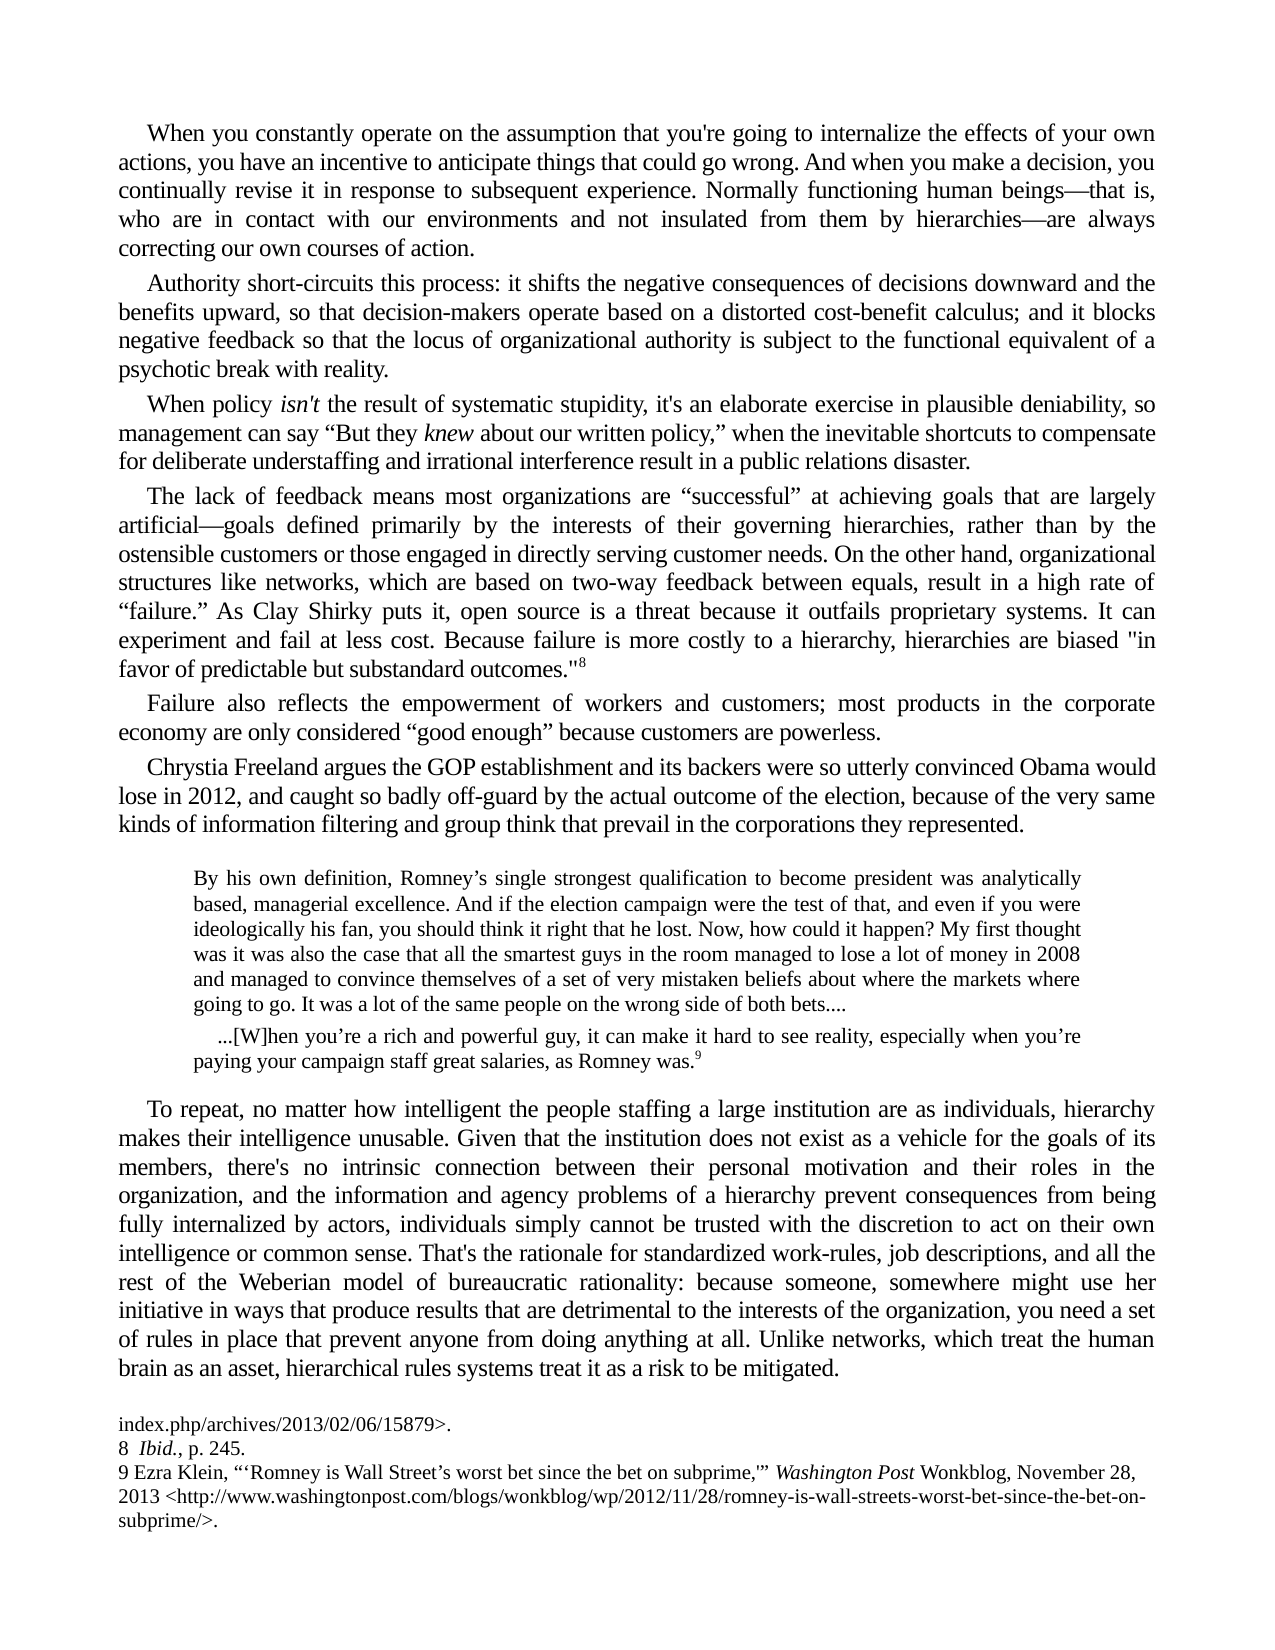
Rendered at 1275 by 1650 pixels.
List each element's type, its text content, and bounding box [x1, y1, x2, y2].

text Chrystia Freeland argues the GOP establishment and its backers were so utterly convinced Obama would lose in 2012, and caught so badly off-guard by the actual outcome of the election, because of the very same kinds of information filtering and group think that prevail in the corporations they represented. [118, 752, 1157, 838]
text Failure also reflects the empowerment of workers and customers; most products in the corporate economy are only considered “good enough” because customers are powerless. [118, 688, 1157, 746]
text By his own definition, Romney’s single strongest qualification to become president was analytically based, managerial excellence. And if the election campaign were the test of that, and even if you were ideologically his fan, you should think it right that he lost. Now, how could it happen? My first thought was it was also the case that all the smartest guys in the room managed to lose a lot of money in 2008 and managed to convince themselves of a set of very mistaken beliefs about where the markets where going to go. It was a lot of the same people on the wrong side of both bets.... [193, 865, 1082, 1017]
text ...[W]hen you’re a rich and powerful guy, it can make it hard to see reality, especially when you’re paying your campaign staff great salaries, as Romney was. [193, 1023, 1082, 1073]
text When you constantly operate on the assumption that you're going to internalize the effects of your own actions, you have an incentive to anticipate things that could go wrong. And when you make a decision, you continually revise it in response to subsequent experience. Normally functioning human beings—that is, who are in contact with our environments and not insulated from them by hierarchies—are always correcting our own courses of action. [118, 118, 1157, 262]
text Ezra Klein, “‘Romney is Wall Street’s worst bet since the bet on subprime,'” Washington Post Wonkblog, November 28, 2013 <http://www.washingtonpost.com/blogs/wonkblog/wp/2012/11/28/romney-is-wall-streets-worst-bet-since-the-bet-on-subprime/>. [118, 1460, 1157, 1532]
text The lack of feedback means most organizations are “successful” at achieving goals that are largely artificial—goals defined primarily by the interests of their governing hierarchies, rather than by the ostensible customers or those engaged in directly serving customer needs. On the other hand, organizational structures like networks, which are based on two-way feedback between equals, result in a high rate of “failure.” As Clay Shirky puts it, open source is a threat because it outfails proprietary systems. It can experiment and fail at less cost. Because failure is more costly to a hierarchy, hierarchies are biased "in favor of predictable but substandard outcomes." [118, 481, 1157, 682]
text Ibid., p. 245. [118, 1436, 1157, 1460]
text When policy isn't the result of systematic stupidity, it's an elaborate exercise in plausible deniability, so management can say “But they knew about our written policy,” when the inevitable shortcuts to compensate for deliberate understaffing and irrational interference result in a public relations disaster. [118, 389, 1157, 475]
text index.php/archives/2013/02/06/15879>. [118, 1412, 1157, 1436]
text To repeat, no matter how intelligent the people staffing a large institution are as individuals, hierarchy makes their intelligence unusable. Given that the institution does not exist as a vehicle for the goals of its members, there's no intrinsic connection between their personal motivation and their roles in the organization, and the information and agency problems of a hierarchy prevent consequences from being fully internalized by actors, individuals simply cannot be trusted with the discretion to act on their own intelligence or common sense. That's the rationale for standardized work-rules, job descriptions, and all the rest of the Weberian model of bureaucratic rationality: because someone, somewhere might use her initiative in ways that produce results that are detrimental to the interests of the organization, you need a set of rules in place that prevent anyone from doing anything at all. Unlike networks, which treat the human brain as an asset, hierarchical rules systems treat it as a risk to be mitigated. [118, 1094, 1157, 1382]
text Authority short-circuits this process: it shifts the negative consequences of decisions downward and the benefits upward, so that decision-makers operate based on a distorted cost-benefit calculus; and it blocks negative feedback so that the locus of organizational authority is subject to the functional equivalent of a psychotic break with reality. [118, 268, 1157, 383]
